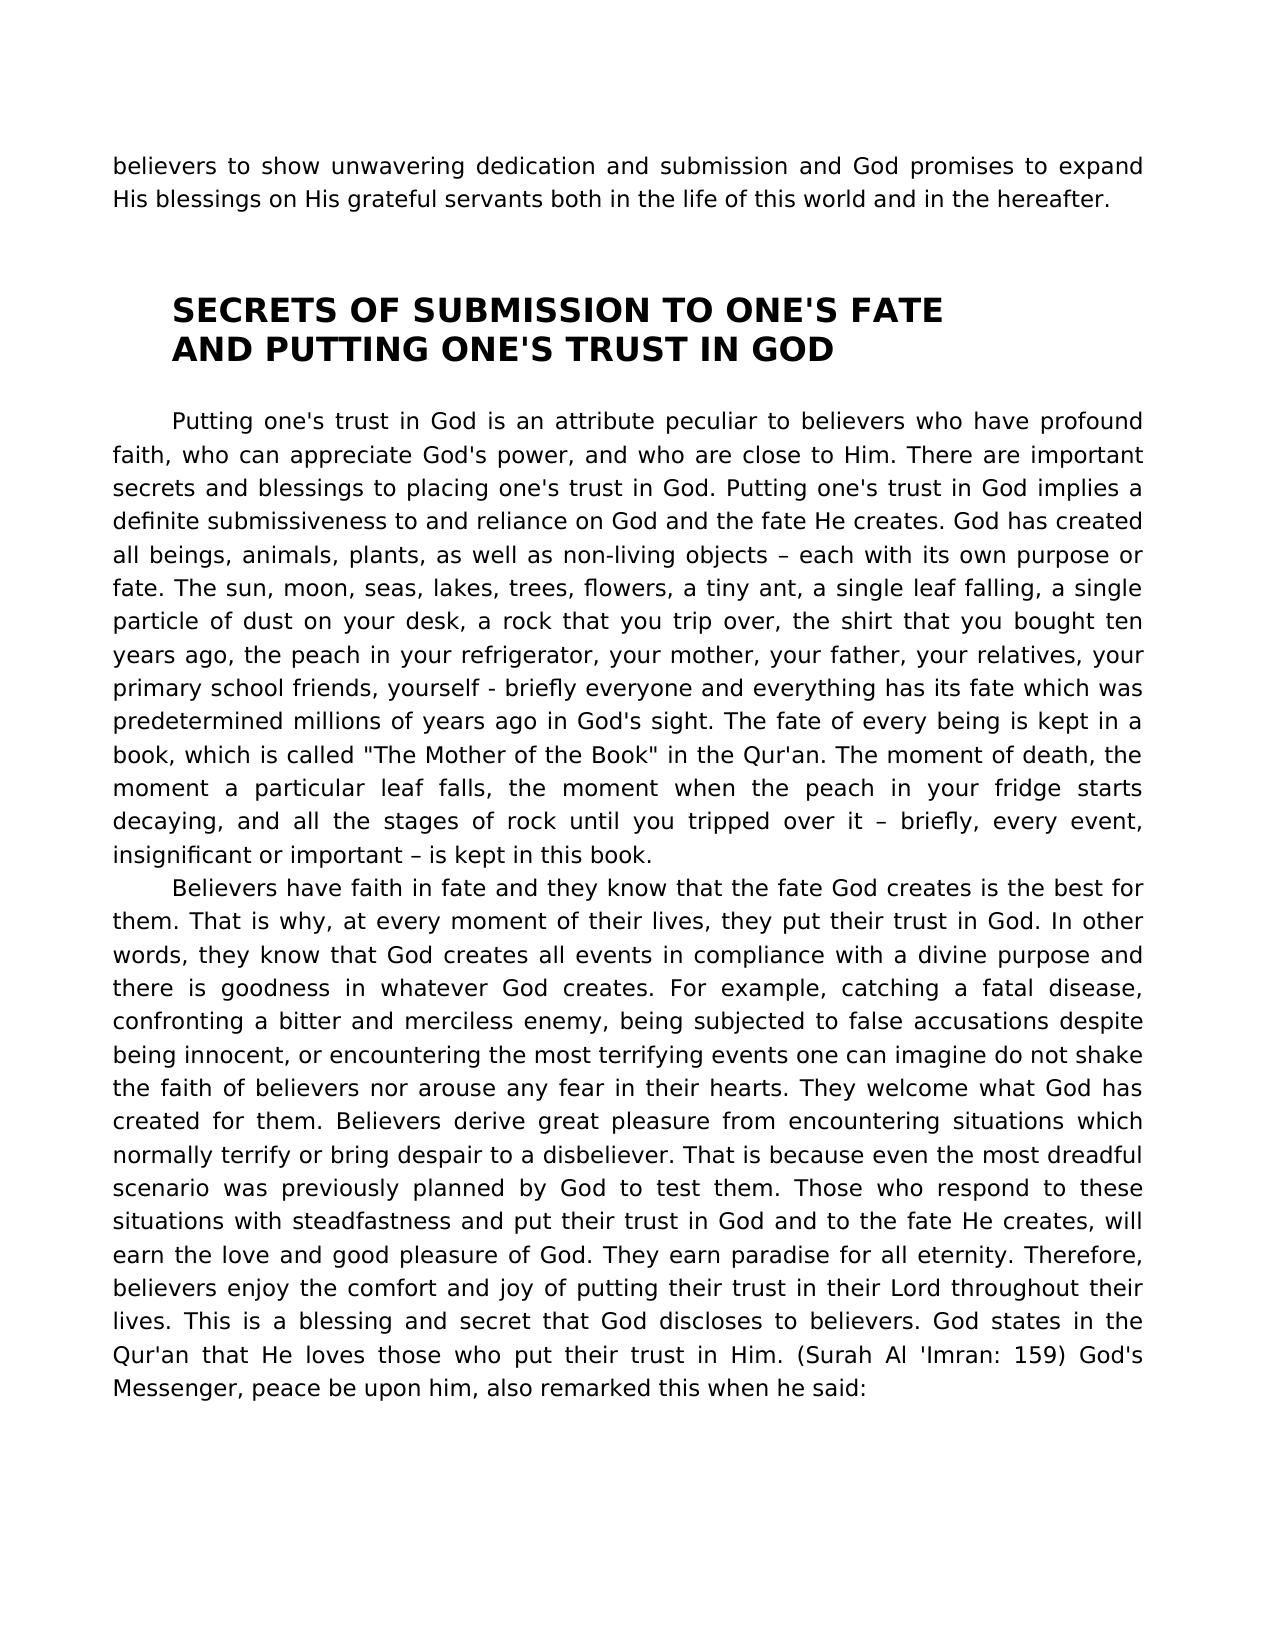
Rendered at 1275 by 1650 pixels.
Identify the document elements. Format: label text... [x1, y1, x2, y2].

text SECRETS OF SUBMISSION TO ONE'S FATE [112, 292, 1145, 331]
text Putting one's trust in God is an attribute peculiar to believers who have profound faith, who can appreciate God's power, and who are close to Him. There are important secrets and blessings to placing one's trust in God. Putting one's trust in God implies a definite submissiveness to and reliance on God and the fate He creates. God has created all beings, animals, plants, as well as non-living objects – each with its own purpose or fate. The sun, moon, seas, lakes, trees, flowers, a tiny ant, a single leaf falling, a single particle of dust on your desk, a rock that you trip over, the shirt that you bought ten years ago, the peach in your refrigerator, your mother, your father, your relatives, your primary school friends, yourself - briefly everyone and everything has its fate which was predetermined millions of years ago in God's sight. The fate of every being is kept in a book, which is called "The Mother of the Book" in the Qur'an. The moment of death, the moment a particular leaf falls, the moment when the peach in your fridge starts decaying, and all the stages of rock until you tripped over it – briefly, every event, insignificant or important – is kept in this book. [112, 403, 1145, 870]
text believers to show unwavering dedication and submission and God promises to expand His blessings on His grateful servants both in the life of this world and in the hereafter. [112, 148, 1145, 214]
text AND PUTTING ONE'S TRUST IN GOD [112, 331, 1145, 370]
text Believers have faith in fate and they know that the fate God creates is the best for them. That is why, at every moment of their lives, they put their trust in God. In other words, they know that God creates all events in compliance with a divine purpose and there is goodness in whatever God creates. For example, catching a fatal disease, confronting a bitter and merciless enemy, being subjected to false accusations despite being innocent, or encountering the most terrifying events one can imagine do not shake the faith of believers nor arouse any fear in their hearts. They welcome what God has created for them. Believers derive great pleasure from encountering situations which normally terrify or bring despair to a disbeliever. That is because even the most dreadful scenario was previously planned by God to test them. Those who respond to these situations with steadfastness and put their trust in God and to the fate He creates, will earn the love and good pleasure of God. They earn paradise for all eternity. Therefore, believers enjoy the comfort and joy of putting their trust in their Lord throughout their lives. This is a blessing and secret that God discloses to believers. God states in the Qur'an that He loves those who put their trust in Him. (Surah Al 'Imran: 159) God's Messenger, peace be upon him, also remarked this when he said: [112, 870, 1145, 1403]
